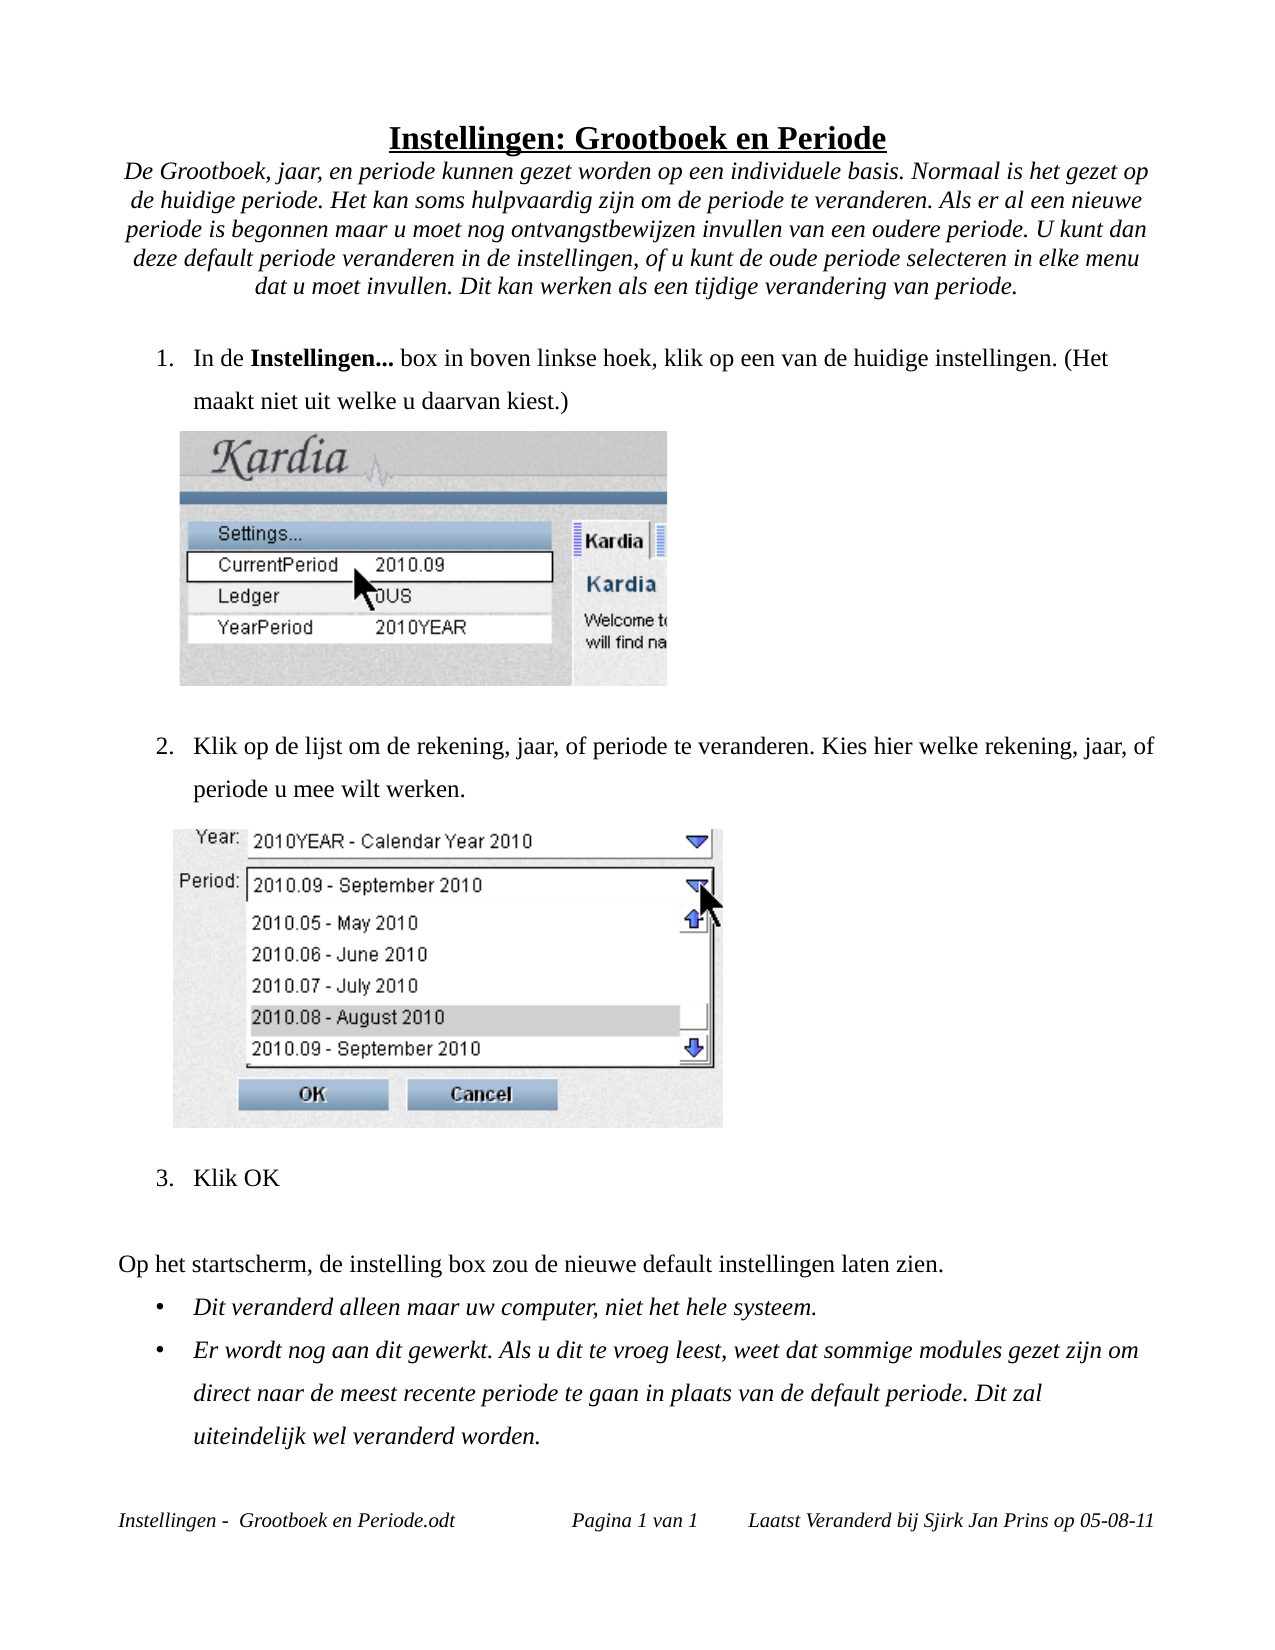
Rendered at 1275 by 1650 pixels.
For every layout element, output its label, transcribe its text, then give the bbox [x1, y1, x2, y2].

list Er wordt nog aan dit gewerkt. Als u dit te vroeg leest, weet dat sommige modules gezet zijn om direct naar de meest recente periode te gaan in plaats van de default periode. Dit zal uiteindelijk wel veranderd worden. [156, 1335, 1157, 1450]
list Klik OK [156, 1163, 1157, 1191]
list Klik op de lijst om de rekening, jaar, of periode te veranderen. Kies hier welke rekening, jaar, of periode u mee wilt werken. [156, 731, 1157, 803]
picture [179, 431, 668, 686]
text Instellingen: Grootboek en Periode [118, 118, 1157, 156]
text Op het startscherm, de instelling box zou de nieuwe default instellingen laten zien. [118, 1249, 1157, 1278]
picture [173, 829, 723, 1128]
text De Grootboek, jaar, en periode kunnen gezet worden op een individuele basis. Normaal is het gezet op de huidige periode. Het kan soms hulpvaardig zijn om de periode te veranderen. Als er al een nieuwe periode is begonnen maar u moet nog ontvangstbewijzen invullen van een oudere periode. U kunt dan deze default periode veranderen in de instellingen, of u kunt de oude periode selecteren in elke menu dat u moet invullen. Dit kan werken als een tijdige verandering van periode. [118, 156, 1157, 300]
list Dit veranderd alleen maar uw computer, niet het hele systeem. [156, 1292, 1157, 1321]
list In de Instellingen... box in boven linkse hoek, klik op een van de huidige instellingen. (Het maakt niet uit welke u daarvan kiest.) [156, 343, 1157, 415]
